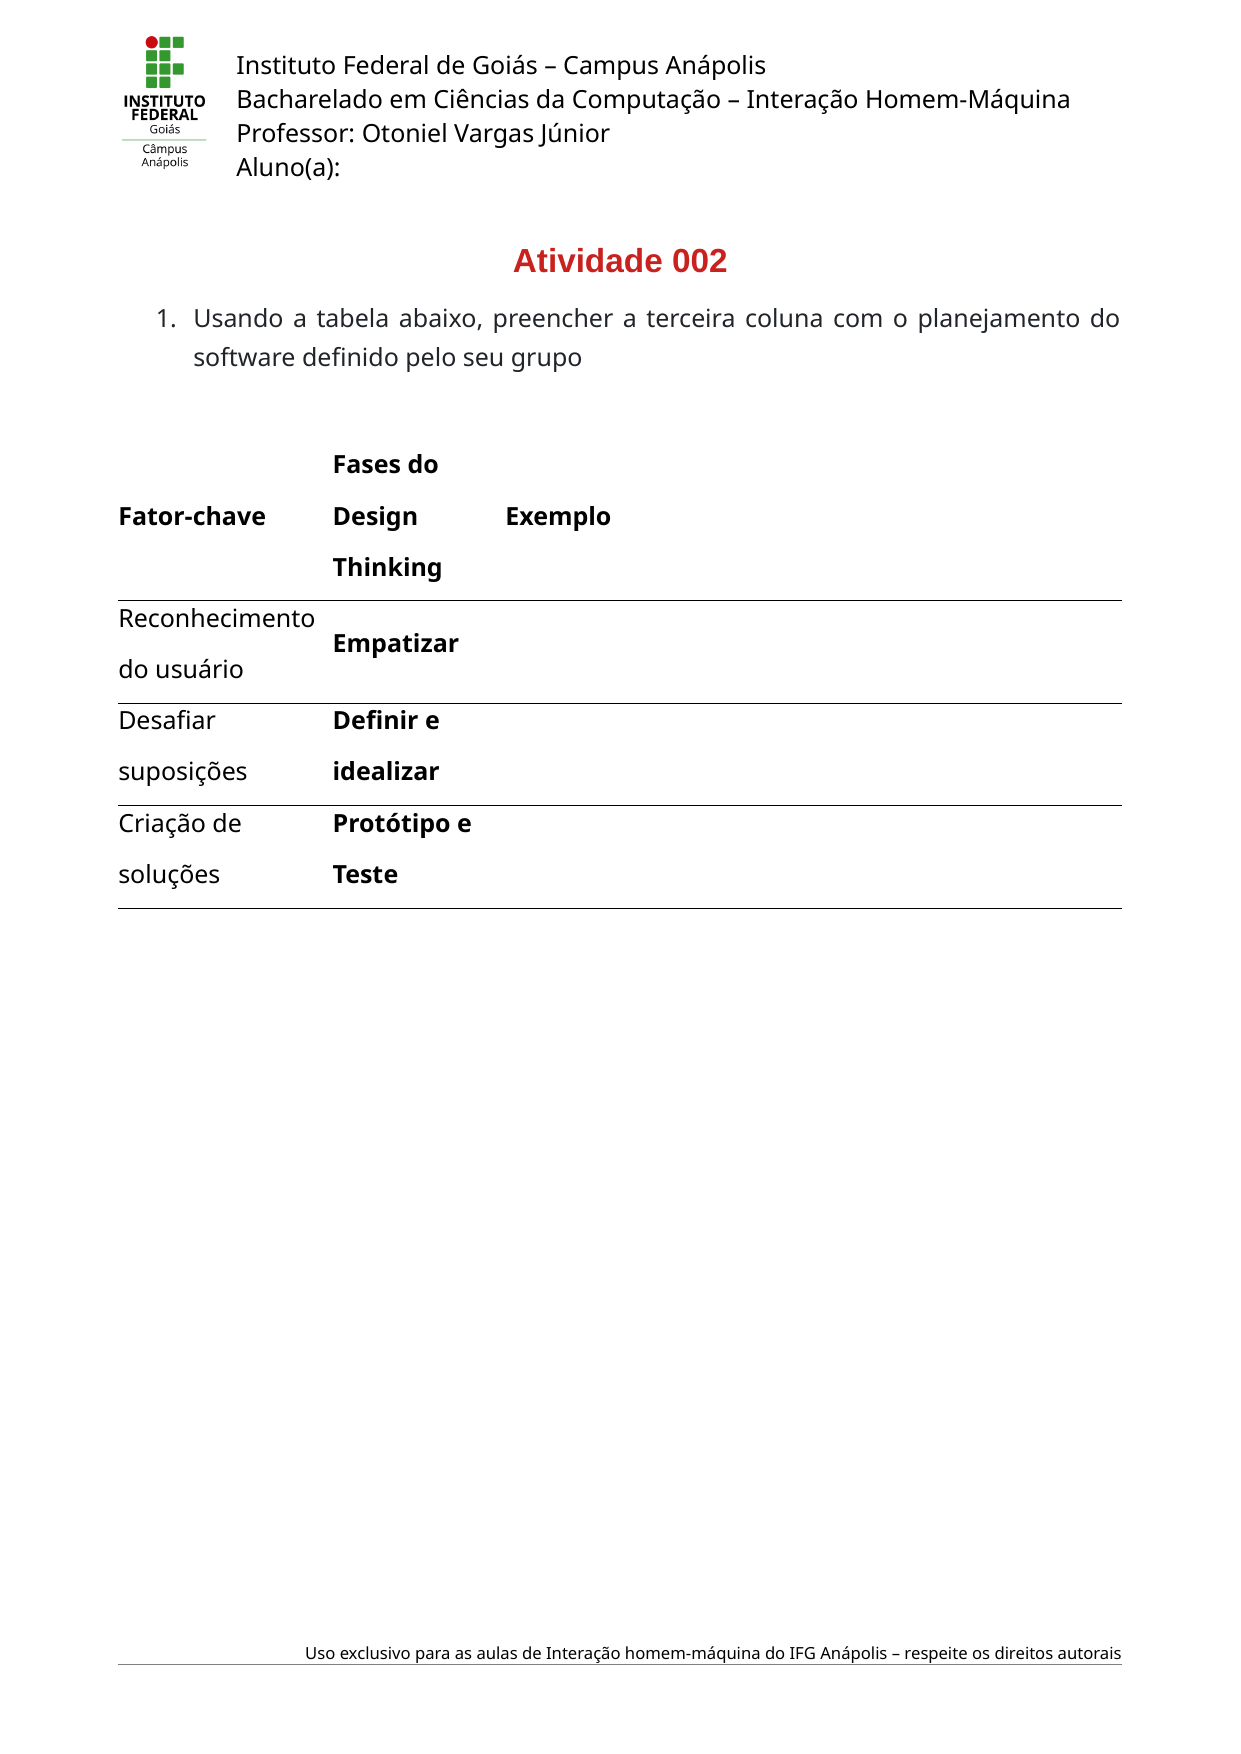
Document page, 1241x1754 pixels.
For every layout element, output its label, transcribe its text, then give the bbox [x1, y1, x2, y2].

table_cell Criação de soluções [118, 806, 332, 908]
table_cell Empatizar [333, 601, 505, 703]
table_cell [505, 806, 1122, 908]
table_cell [505, 704, 1122, 805]
subtitle Atividade 002 [118, 241, 1122, 280]
table_cell Desafiar suposições [118, 704, 332, 805]
subtitle Usando a tabela abaixo, preencher a terceira coluna com o planejamento do software definido pelo seu grupo [156, 300, 1122, 374]
table_cell [505, 601, 1122, 703]
table_cell Reconhecimento do usuário [118, 601, 332, 703]
table_cell Definir e idealizar [333, 704, 505, 805]
table_header Fator-chave [118, 447, 332, 600]
table_header Fases do Design Thinking [333, 447, 505, 600]
picture [122, 36, 207, 171]
table_cell Protótipo e Teste [333, 806, 505, 908]
table_header Exemplo [505, 447, 1122, 600]
